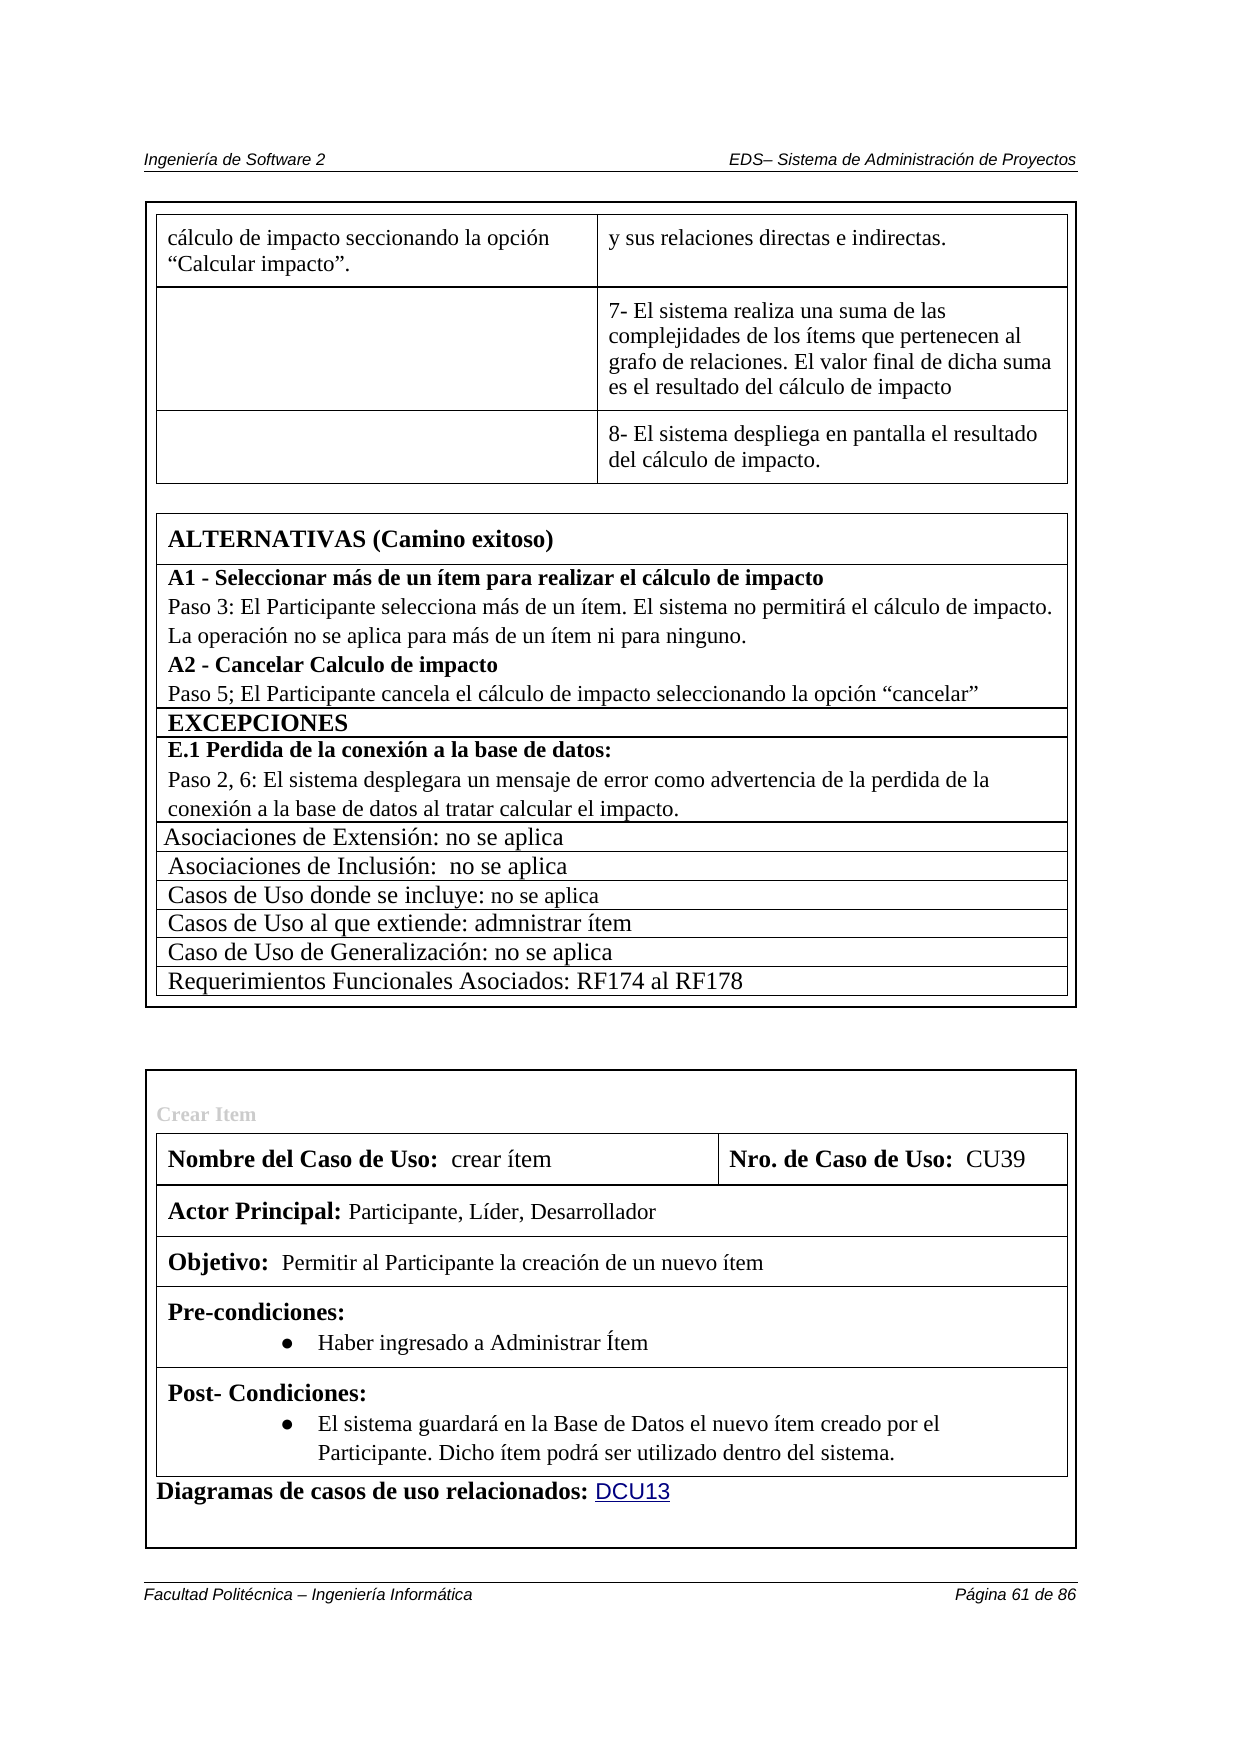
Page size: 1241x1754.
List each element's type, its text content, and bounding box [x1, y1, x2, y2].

table_cell [157, 411, 597, 483]
table_header Actor Principal: Participante, Líder, Desarrollador [157, 1186, 1067, 1236]
table_header Crear Item Diagramas de casos de uso relacionados: DCU13 [147, 1071, 1075, 1547]
table_cell Requerimientos Funcionales Asociados: RF174 al RF178 [157, 967, 1067, 995]
table_cell Casos de Uso al que extiende: admnistrar ítem [157, 910, 1067, 937]
table_cell cálculo de impacto seccionando la opción “Calcular impacto”. [157, 215, 597, 286]
table_header ALTERNATIVAS (Camino exitoso) [157, 514, 1067, 563]
table_cell E.1 Perdida de la conexión a la base de datos: Paso 2, 6: El sistema desplegara un mensaje de error como advertencia de la perdida de la conexión a la base de datos al tratar calcular el impacto. [157, 738, 1067, 821]
table_cell A1 - Seleccionar más de un ítem para realizar el cálculo de impacto Paso 3: El Participante selecciona más de un ítem. El sistema no permitirá el cálculo de impacto. La operación no se aplica para más de un ítem ni para ninguno. A2 - Cancelar Calculo de impacto Paso 5; El Participante cancela el cálculo de impacto seleccionando la opción “cancelar” [157, 565, 1067, 707]
table_cell Post- Condiciones: El sistema guardará en la Base de Datos el nuevo ítem creado por el Participante. Dicho ítem podrá ser utilizado dentro del sistema. [157, 1368, 1067, 1476]
table_cell Caso de Uso de Generalización: no se aplica [157, 938, 1067, 966]
table_cell Objetivo: Permitir al Participante la creación de un nuevo ítem [157, 1237, 1067, 1286]
table_cell 8- El sistema despliega en pantalla el resultado del cálculo de impacto. [598, 411, 1067, 483]
table_cell [157, 288, 597, 410]
table_cell Pre-condiciones: Haber ingresado a Administrar Ítem [157, 1287, 1067, 1367]
table_cell y sus relaciones directas e indirectas. [598, 215, 1067, 286]
table_header Nombre del Caso de Uso: crear ítem [157, 1134, 718, 1184]
table_header Nro. de Caso de Uso: CU39 [719, 1134, 1067, 1184]
table_header EXCEPCIONES [157, 709, 1067, 736]
table_cell Casos de Uso donde se incluye: no se aplica [157, 881, 1067, 908]
table_cell 7- El sistema realiza una suma de las complejidades de los ítems que pertenecen al grafo de relaciones. El valor final de dicha suma es el resultado del cálculo de impacto [598, 288, 1067, 410]
table_cell Asociaciones de Inclusión: no se aplica [157, 852, 1067, 880]
table_header Asociaciones de Extensión: no se aplica [157, 823, 1067, 851]
table_header [147, 203, 1075, 1006]
